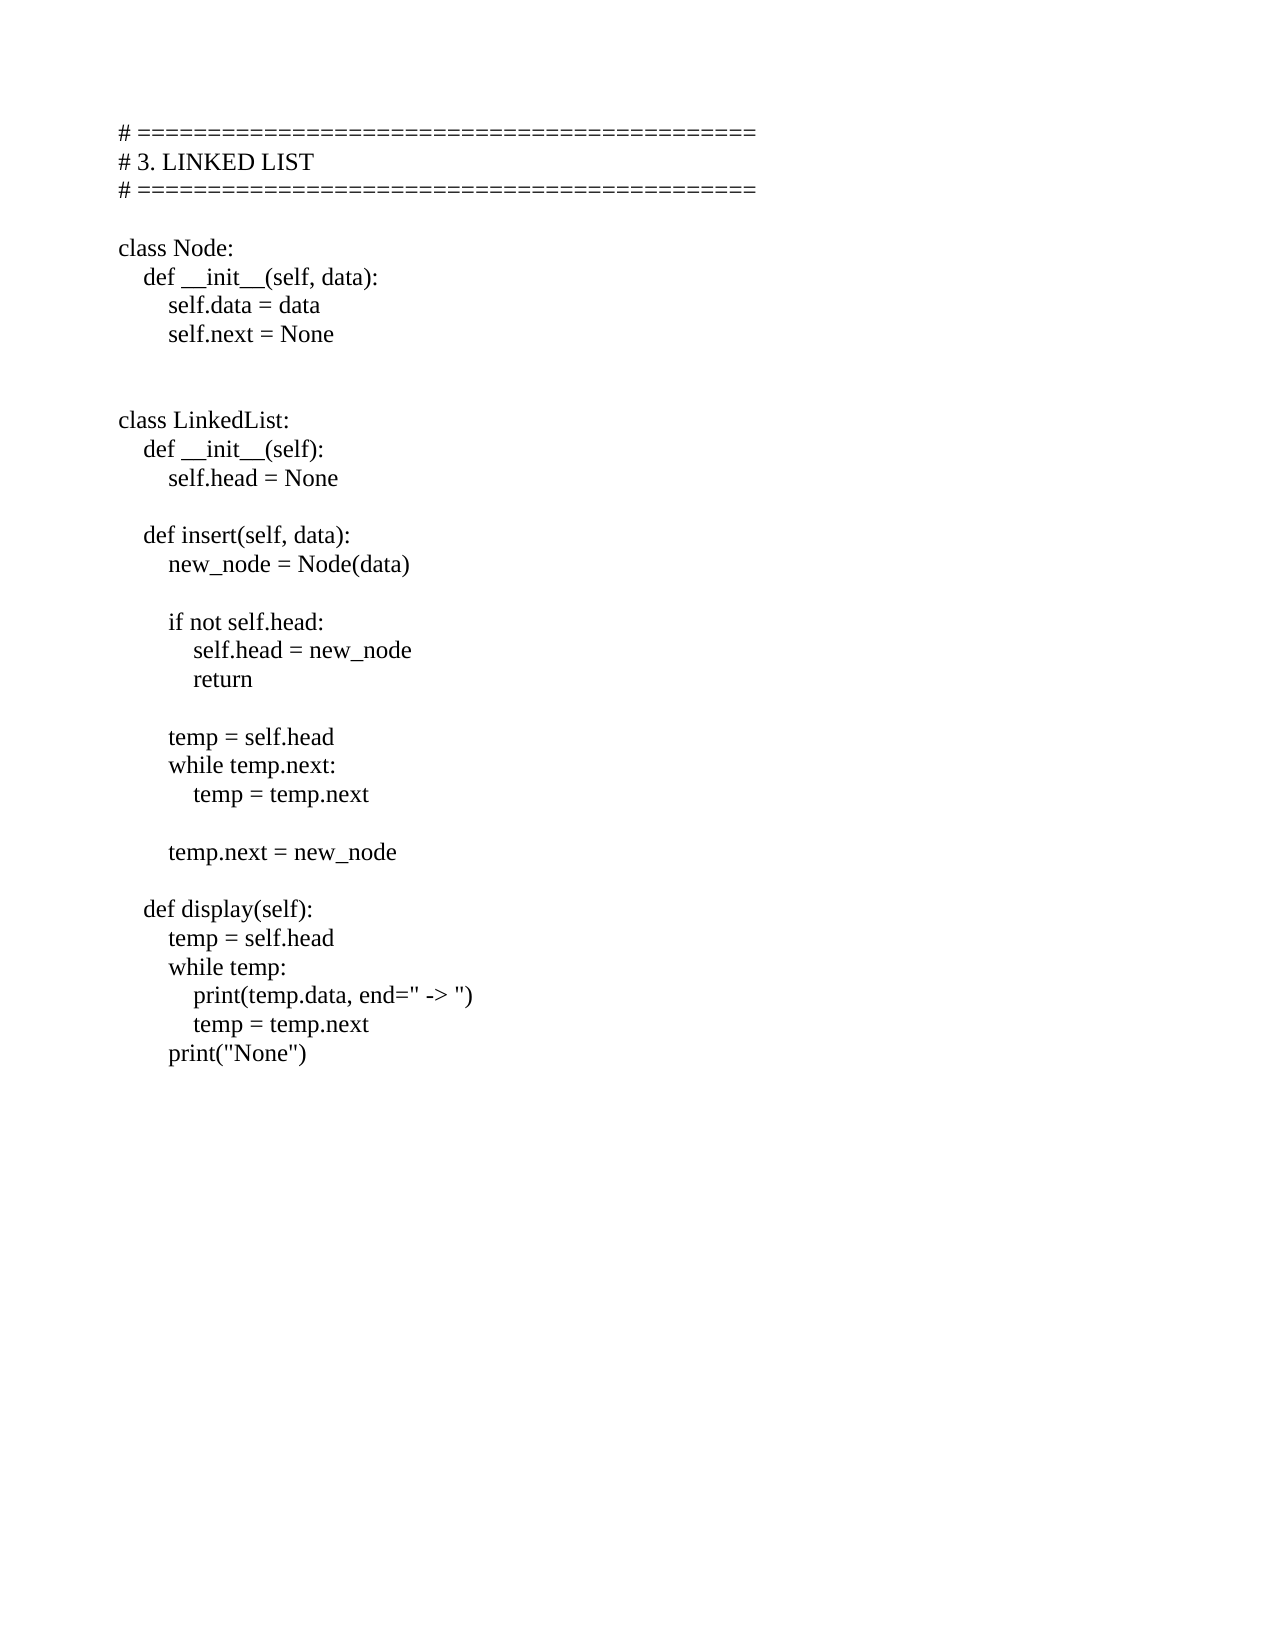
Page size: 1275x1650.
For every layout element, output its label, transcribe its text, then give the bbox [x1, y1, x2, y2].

text print(temp.data, end=" -> ") [118, 981, 1157, 1009]
text temp = temp.next [118, 1009, 1157, 1038]
text temp = self.head [118, 923, 1157, 952]
text self.head = new_node [118, 636, 1157, 664]
text temp = self.head [118, 722, 1157, 751]
text def display(self): [118, 894, 1157, 923]
text if not self.head: [118, 607, 1157, 636]
text temp.next = new_node [118, 837, 1157, 866]
text def __init__(self): [118, 434, 1157, 463]
text while temp: [118, 952, 1157, 981]
text # ============================================ [118, 176, 1157, 204]
text new_node = Node(data) [118, 549, 1157, 578]
text print("None") [118, 1038, 1157, 1067]
text temp = temp.next [118, 779, 1157, 808]
text while temp.next: [118, 751, 1157, 779]
text def insert(self, data): [118, 521, 1157, 549]
text return [118, 664, 1157, 693]
text class Node: [118, 233, 1157, 262]
text # 3. LINKED LIST [118, 147, 1157, 176]
text # ============================================ [118, 118, 1157, 147]
text self.next = None [118, 319, 1157, 348]
text def __init__(self, data): [118, 262, 1157, 291]
text self.data = data [118, 291, 1157, 319]
text self.head = None [118, 463, 1157, 492]
text class LinkedList: [118, 406, 1157, 434]
